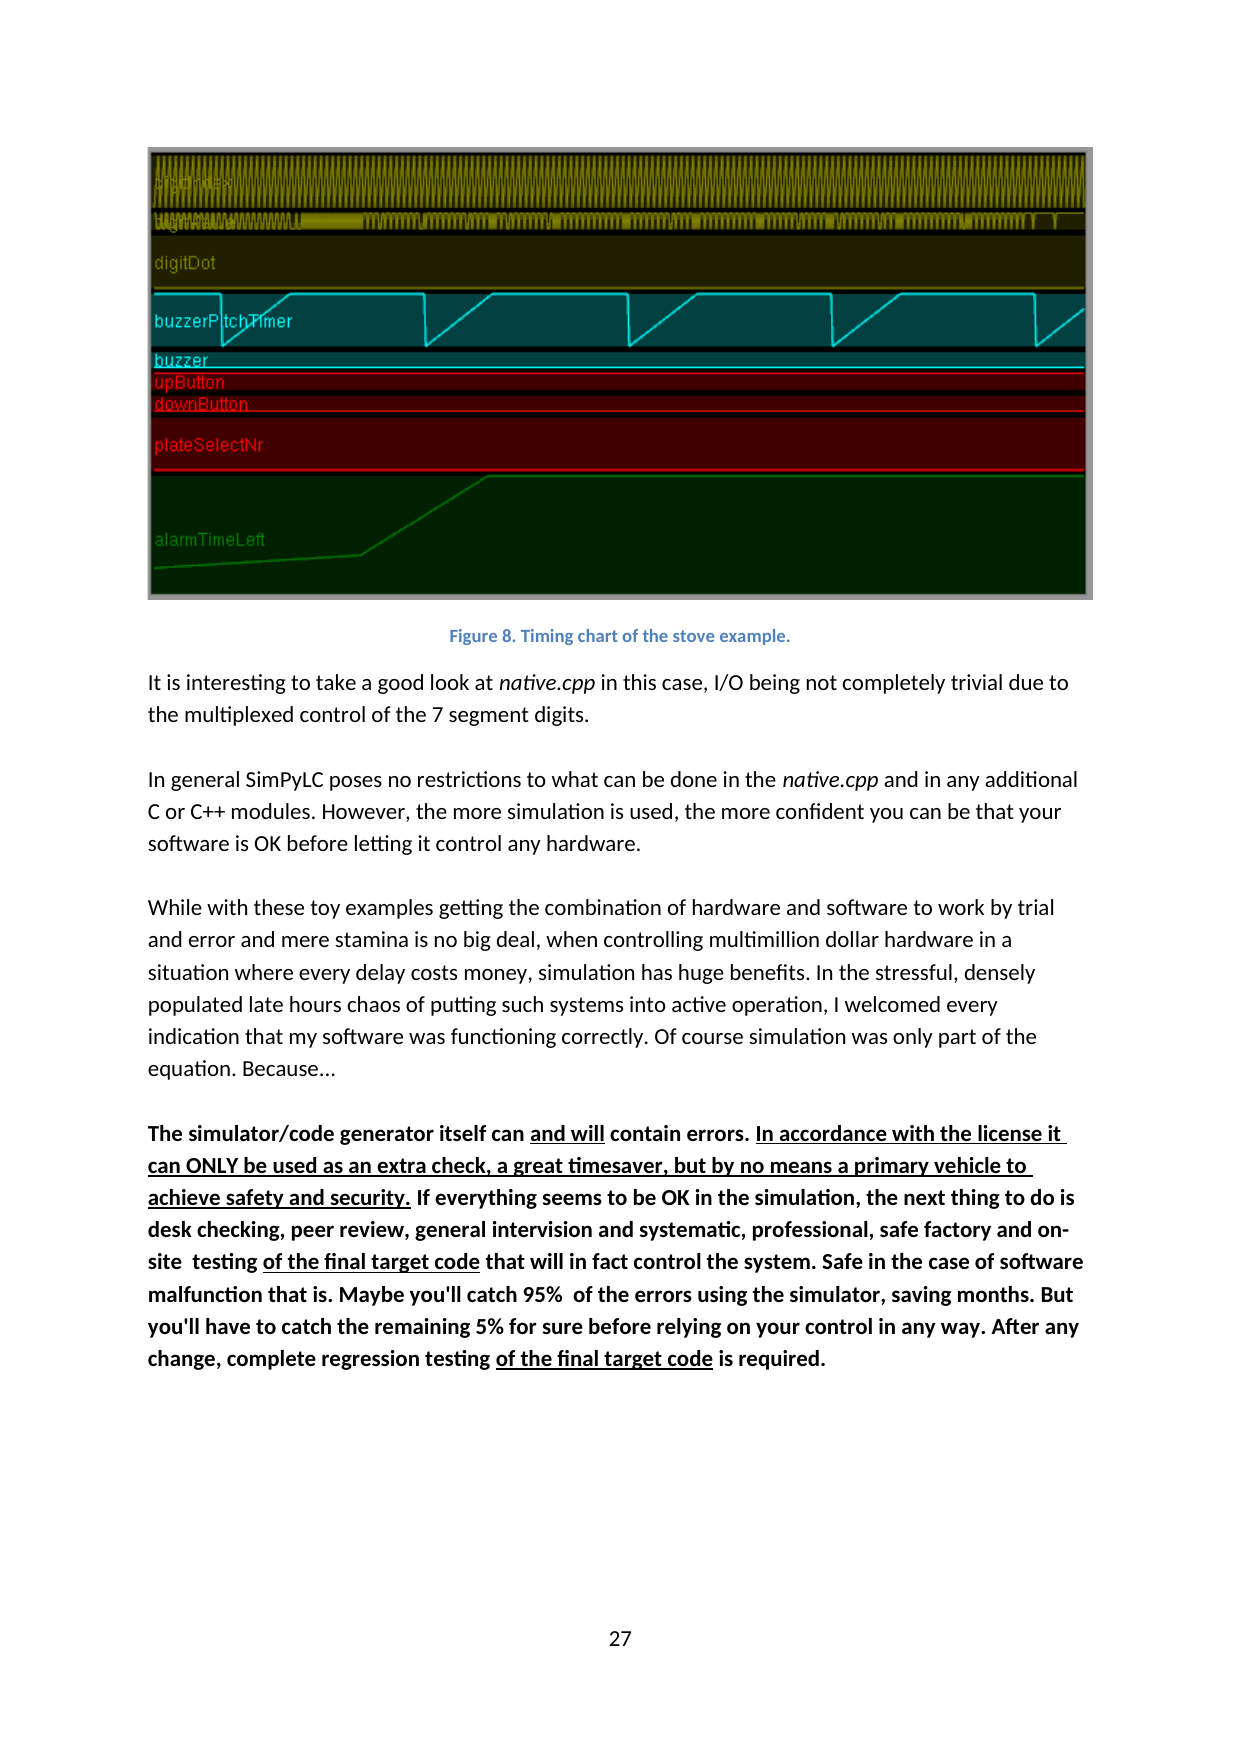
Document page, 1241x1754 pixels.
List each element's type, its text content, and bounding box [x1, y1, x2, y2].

text While with these toy examples getting the combination of hardware and software to work by trial and error and mere stamina is no big deal, when controlling multimillion dollar hardware in a situation where every delay costs money, simulation has huge benefits. In the stressful, densely populated late hours chaos of putting such systems into active operation, I welcomed every indication that my software was functioning correctly. Of course simulation was only part of the equation. Because... [148, 893, 1093, 1082]
text Figure 8. Timing chart of the stove example. [148, 624, 1093, 647]
text It is interesting to take a good look at native.cpp in this case, I/O being not completely trivial due to the multiplexed control of the 7 segment digits. [148, 668, 1093, 728]
text In general SimPyLC poses no restrictions to what can be done in the native.cpp and in any additional C or C++ modules. However, the more simulation is used, the more confident you can be that your software is OK before letting it control any hardware. [148, 765, 1093, 857]
text The simulator/code generator itself can and will contain errors. In accordance with the license it can ONLY be used as an extra check, a great timesaver, but by no means a primary vehicle to achieve safety and security. If everything seems to be OK in the simulation, the next thing to do is desk checking, peer review, general intervision and systematic, professional, safe factory and on-site testing of the final target code that will in fact control the system. Safe in the case of software malfunction that is. Maybe you'll catch 95% of the errors using the simulator, saving months. But you'll have to catch the remaining 5% for sure before relying on your control in any way. After any change, complete regression testing of the final target code is required. [148, 1119, 1093, 1372]
picture [147, 147, 1093, 600]
